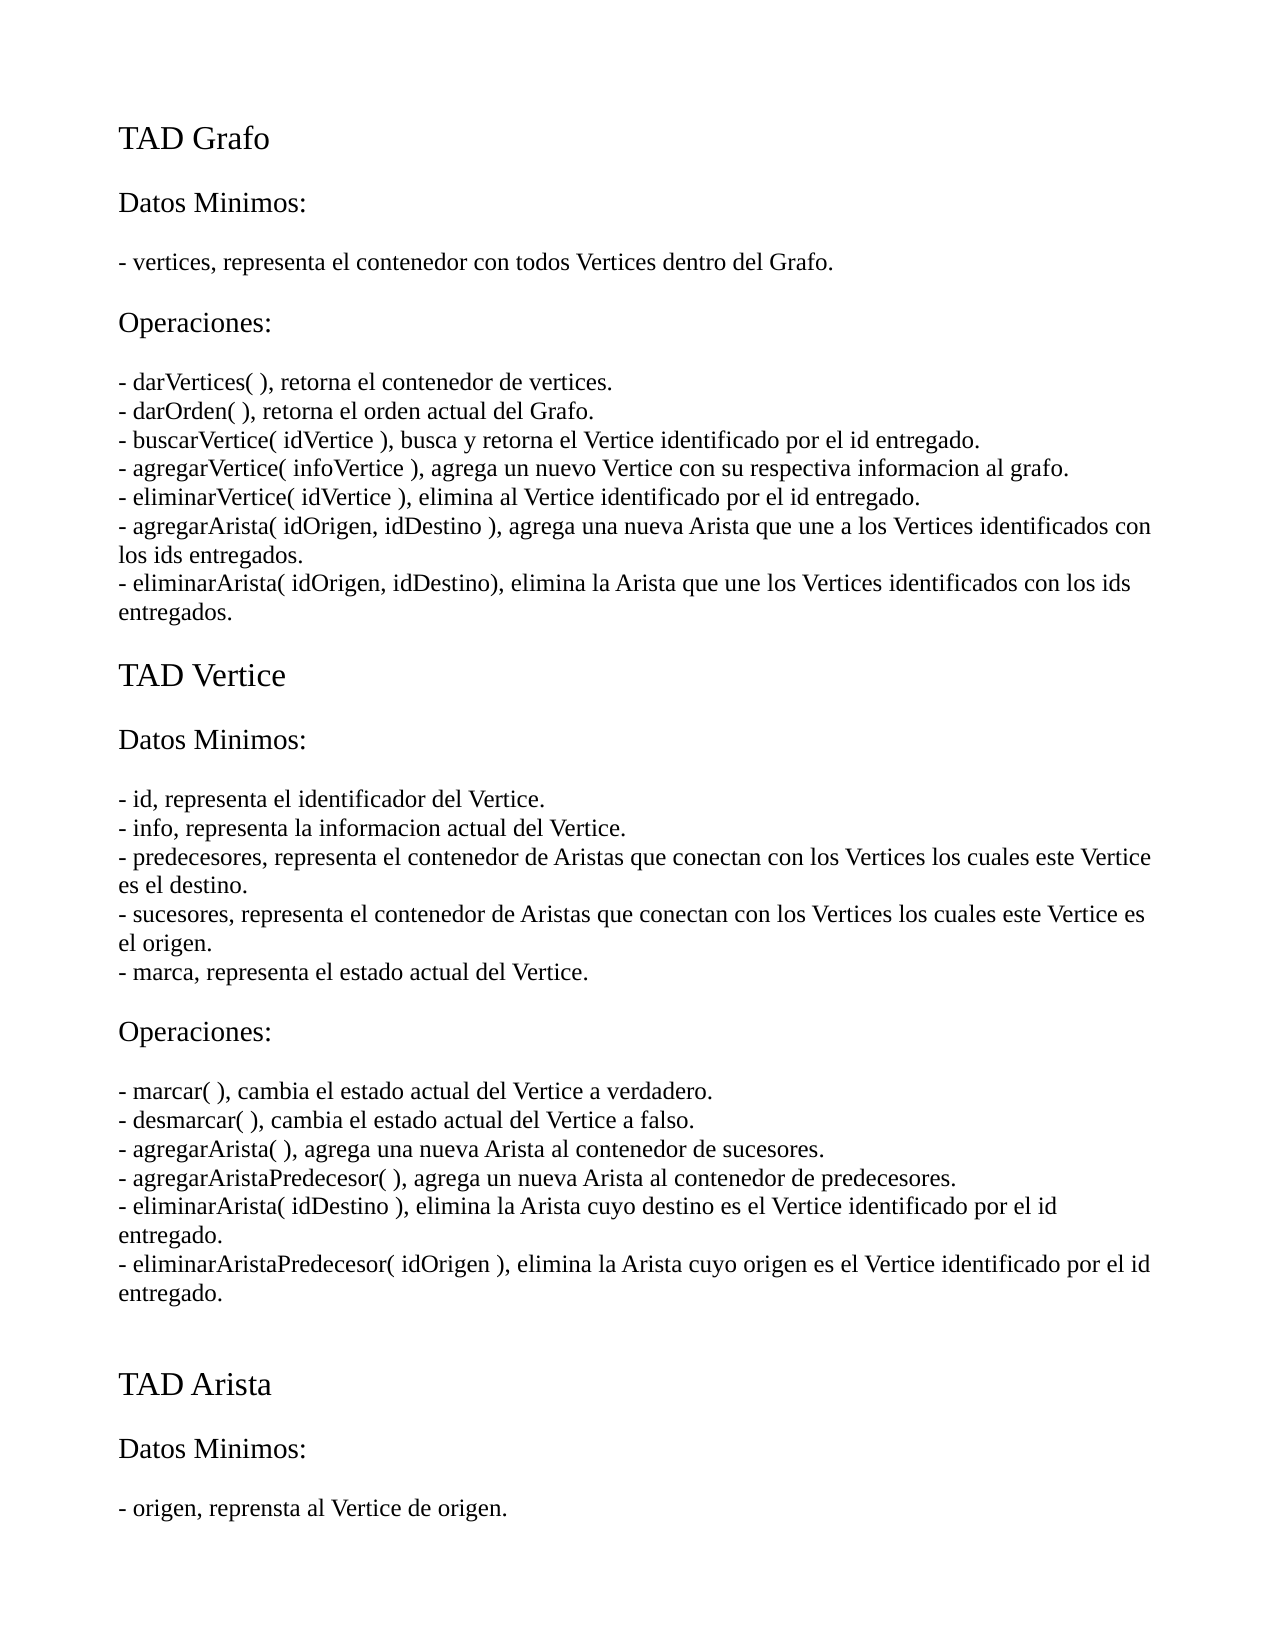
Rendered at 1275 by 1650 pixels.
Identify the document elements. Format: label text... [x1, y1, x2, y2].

text Datos Minimos: [118, 185, 1157, 219]
text - predecesores, representa el contenedor de Aristas que conectan con los Vertices los cuales este Vertice es el destino. [118, 842, 1157, 899]
text TAD Vertice [118, 655, 1157, 693]
text - info, representa la informacion actual del Vertice. [118, 813, 1157, 842]
text - agregarVertice( infoVertice ), agrega un nuevo Vertice con su respectiva informacion al grafo. [118, 453, 1157, 482]
text - eliminarArista( idOrigen, idDestino), elimina la Arista que une los Vertices identificados con los ids entregados. [118, 568, 1157, 626]
text - eliminarArista( idDestino ), elimina la Arista cuyo destino es el Vertice identificado por el id entregado. [118, 1191, 1157, 1249]
text Datos Minimos: [118, 722, 1157, 755]
text - agregarArista( ), agrega una nueva Arista al contenedor de sucesores. [118, 1134, 1157, 1163]
text - eliminarVertice( idVertice ), elimina al Vertice identificado por el id entregado. [118, 482, 1157, 511]
text Datos Minimos: [118, 1431, 1157, 1464]
text - vertices, representa el contenedor con todos Vertices dentro del Grafo. [118, 247, 1157, 276]
text - origen, reprensta al Vertice de origen. [118, 1493, 1157, 1522]
text - darOrden( ), retorna el orden actual del Grafo. [118, 396, 1157, 425]
text - sucesores, representa el contenedor de Aristas que conectan con los Vertices los cuales este Vertice es el origen. [118, 899, 1157, 957]
text - darVertices( ), retorna el contenedor de vertices. [118, 367, 1157, 396]
text - marca, representa el estado actual del Vertice. [118, 957, 1157, 985]
text - buscarVertice( idVertice ), busca y retorna el Vertice identificado por el id entregado. [118, 425, 1157, 453]
text - desmarcar( ), cambia el estado actual del Vertice a falso. [118, 1105, 1157, 1134]
text Operaciones: [118, 1014, 1157, 1048]
text TAD Grafo [118, 118, 1157, 156]
text - agregarArista( idOrigen, idDestino ), agrega una nueva Arista que une a los Vertices identificados con los ids entregados. [118, 511, 1157, 568]
text Operaciones: [118, 305, 1157, 338]
text - eliminarAristaPredecesor( idOrigen ), elimina la Arista cuyo origen es el Vertice identificado por el id entregado. [118, 1249, 1157, 1306]
text TAD Arista [118, 1364, 1157, 1402]
text - marcar( ), cambia el estado actual del Vertice a verdadero. [118, 1076, 1157, 1105]
text - agregarAristaPredecesor( ), agrega un nueva Arista al contenedor de predecesores. [118, 1163, 1157, 1191]
text - id, representa el identificador del Vertice. [118, 784, 1157, 813]
